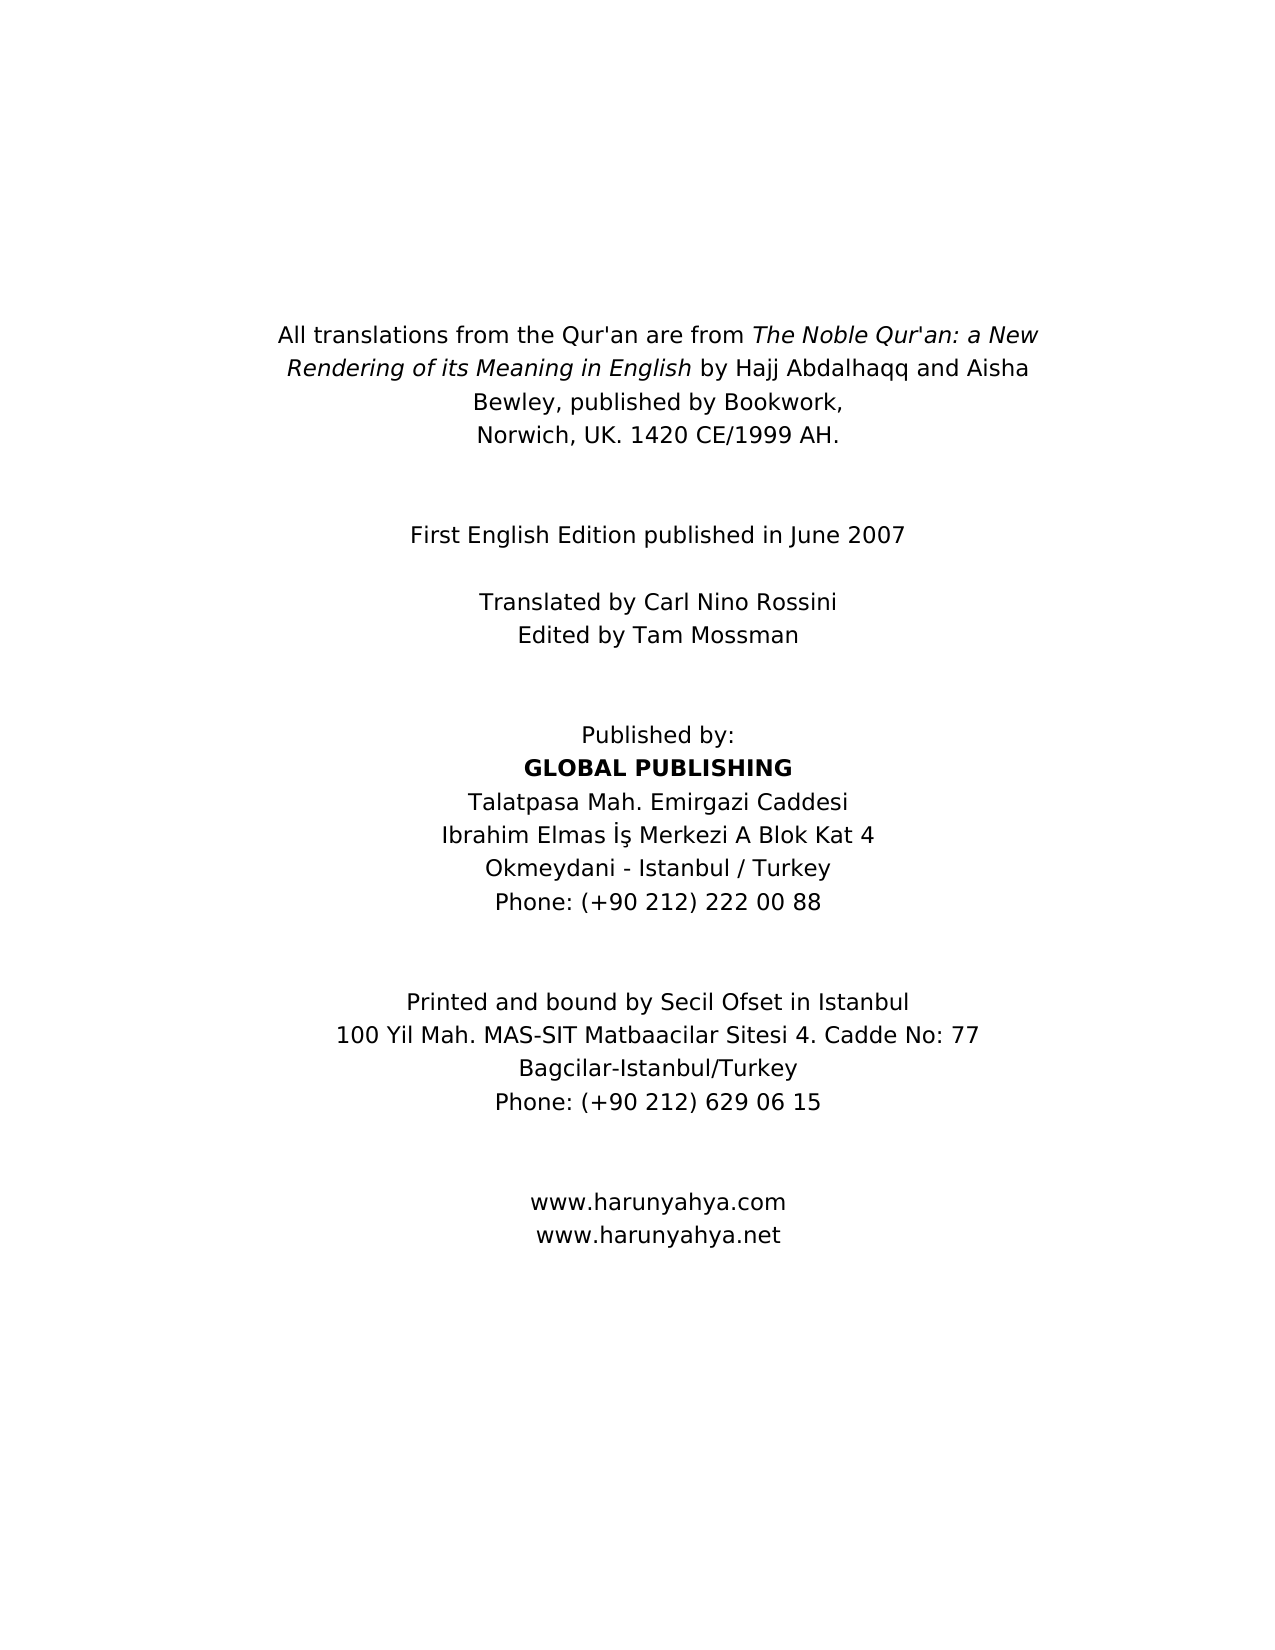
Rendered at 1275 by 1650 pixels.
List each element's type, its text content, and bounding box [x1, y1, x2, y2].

text www.harunyahya.net [187, 1217, 1070, 1250]
text Bagcilar-Istanbul/Turkey [187, 1050, 1070, 1083]
text First English Edition published in June 2007 [187, 517, 1070, 550]
text Edited by Tam Mossman [187, 617, 1070, 650]
text GLOBAL PUBLISHING [187, 750, 1070, 783]
text Printed and bound by Secil Ofset in Istanbul [187, 983, 1070, 1017]
text Talatpasa Mah. Emirgazi Caddesi [187, 783, 1070, 817]
text Okmeydani - Istanbul / Turkey [187, 850, 1070, 883]
text Translated by Carl Nino Rossini [187, 583, 1070, 617]
text Phone: (+90 212) 629 06 15 [187, 1083, 1070, 1117]
text www.harunyahya.com [187, 1183, 1070, 1217]
text Phone: (+90 212) 222 00 88 [187, 883, 1070, 917]
text Ibrahim Elmas İş Merkezi A Blok Kat 4 [187, 817, 1070, 850]
text Norwich, UK. 1420 CE/1999 AH. [187, 417, 1070, 450]
text Published by: [187, 717, 1070, 750]
text 100 Yil Mah. MAS-SIT Matbaacilar Sitesi 4. Cadde No: 77 [187, 1017, 1070, 1050]
text All translations from the Qur'an are from The Noble Qur'an: a New Rendering of its Meaning in English by Hajj Abdalhaqq and Aisha Bewley, published by Bookwork, [247, 317, 1070, 417]
